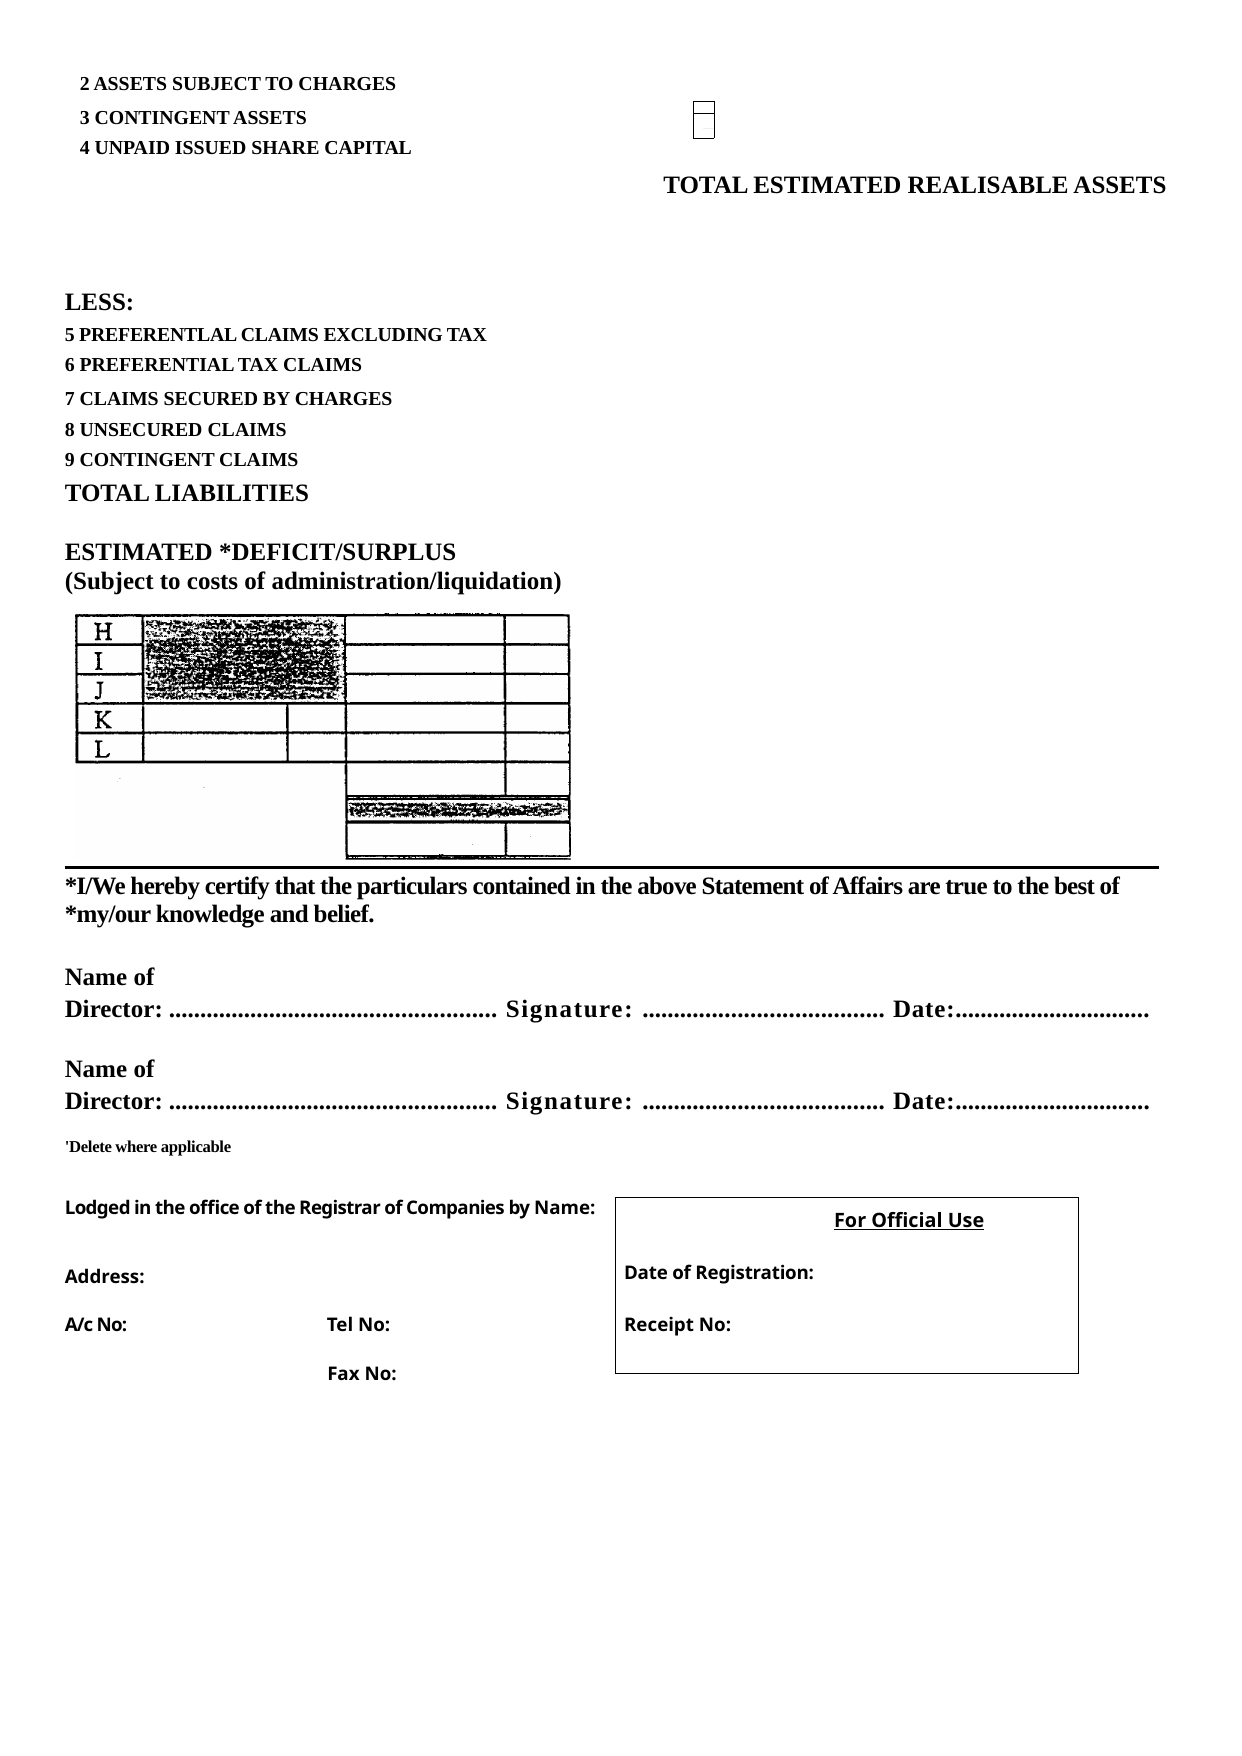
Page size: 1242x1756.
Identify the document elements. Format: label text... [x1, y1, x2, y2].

text Fax No: [327, 1360, 1167, 1385]
text Receipt No: [624, 1311, 1069, 1336]
text Lodged in the office of the Registrar of Companies by Name: [616, 1198, 1078, 1373]
text 6 PREFERENTIAL TAX CLAIMS [64, 353, 581, 376]
text 9 CONTINGENT CLAIMS [64, 448, 581, 471]
text 7 CLAIMS SECURED BY CHARGES [64, 387, 581, 410]
text Name of [64, 1054, 1167, 1082]
picture [75, 613, 571, 860]
text 3 CONTINGENT ASSETS [79, 106, 693, 129]
text Director: Signature: Date: [64, 1086, 1167, 1115]
text Address: [64, 1264, 615, 1289]
text 8 UNSECURED CLAIMS [64, 418, 581, 440]
text [1079, 1312, 1167, 1337]
text Director: Signature: Date: [64, 994, 1167, 1023]
text (Subject to costs of administration/liquidation) [64, 566, 581, 594]
text 2 ASSETS SUBJECT TO CHARGES [79, 72, 1167, 95]
text 3 CONTINGENT ASSETS [694, 114, 714, 138]
text *I/We hereby certify that the particulars contained in the above Statement of Affairs are true to the best of *my/our knowledge and belief. [64, 867, 1159, 928]
text 'Delete where applicable [64, 1137, 1167, 1156]
text Date of Registration: [624, 1259, 1069, 1285]
text 5 PREFERENTLAL CLAIMS EXCLUDING TAX [64, 323, 581, 346]
text LESS: [64, 287, 581, 315]
text [1079, 1264, 1167, 1289]
text TOTAL ESTIMATED REALISABLE ASSETS [64, 170, 1167, 199]
text For Official Use [834, 1206, 1069, 1233]
text 3 CONTINGENT ASSETS [715, 106, 1167, 129]
text 4 UNPAID ISSUED SHARE CAPITAL [79, 136, 1167, 159]
text A/c No: Tel No: [64, 1312, 615, 1337]
text ESTIMATED *DEFICIT/SURPLUS [64, 537, 581, 566]
text Lodged in the office of the Registrar of Companies by Name: [64, 1194, 1152, 1219]
text Name of [64, 962, 1167, 991]
text TOTAL LIABILITIES [64, 478, 581, 507]
